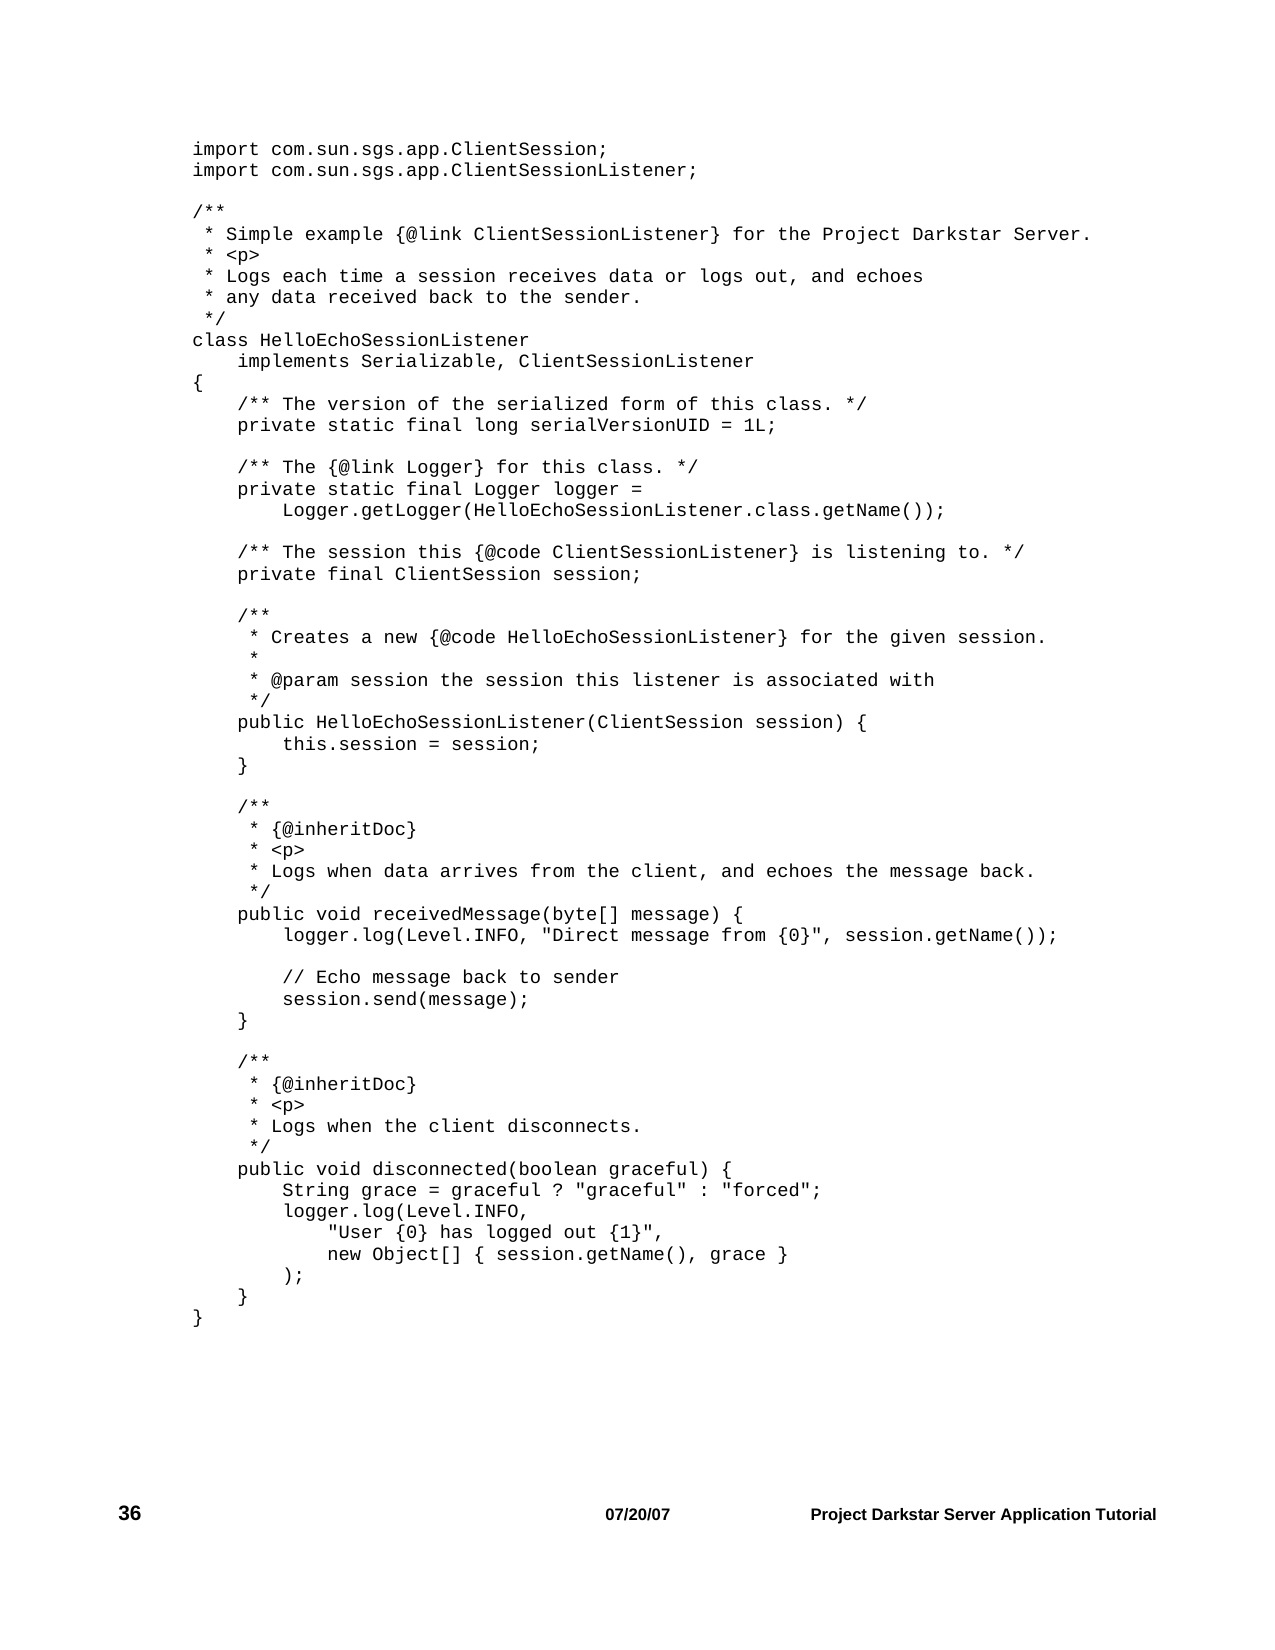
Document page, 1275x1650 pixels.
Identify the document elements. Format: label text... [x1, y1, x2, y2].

text import com.sun.sgs.app.ClientSession; import com.sun.sgs.app.ClientSessionListener; /** * Simple example {@link ClientSessionListener} for the Project Darkstar Server. * <p> * Logs each time a session receives data or logs out, and echoes * any data received back to the sender. */ class HelloEchoSessionListener implements Serializable, ClientSessionListener { /** The version of the serialized form of this class. */ private static final long serialVersionUID = 1L; /** The {@link Logger} for this class. */ private static final Logger logger = Logger.getLogger(HelloEchoSessionListener.class.getName()); /** The session this {@code ClientSessionListener} is listening to. */ private final ClientSession session; /** * Creates a new {@code HelloEchoSessionListener} for the given session. * * @param session the session this listener is associated with */ public HelloEchoSessionListener(ClientSession session) { this.session = session; } /** * {@inheritDoc} * <p> * Logs when data arrives from the client, and echoes the message back. */ public void receivedMessage(byte[] message) { logger.log(Level.INFO, "Direct message from {0}", session.getName()); // Echo message back to sender session.send(message); } /** * {@inheritDoc} * <p> * Logs when the client disconnects. */ public void disconnected(boolean graceful) { String grace = graceful ? "graceful" : "forced"; logger.log(Level.INFO, "User {0} has logged out {1}", new Object[] { session.getName(), grace } ); } } [192, 118, 1098, 1351]
